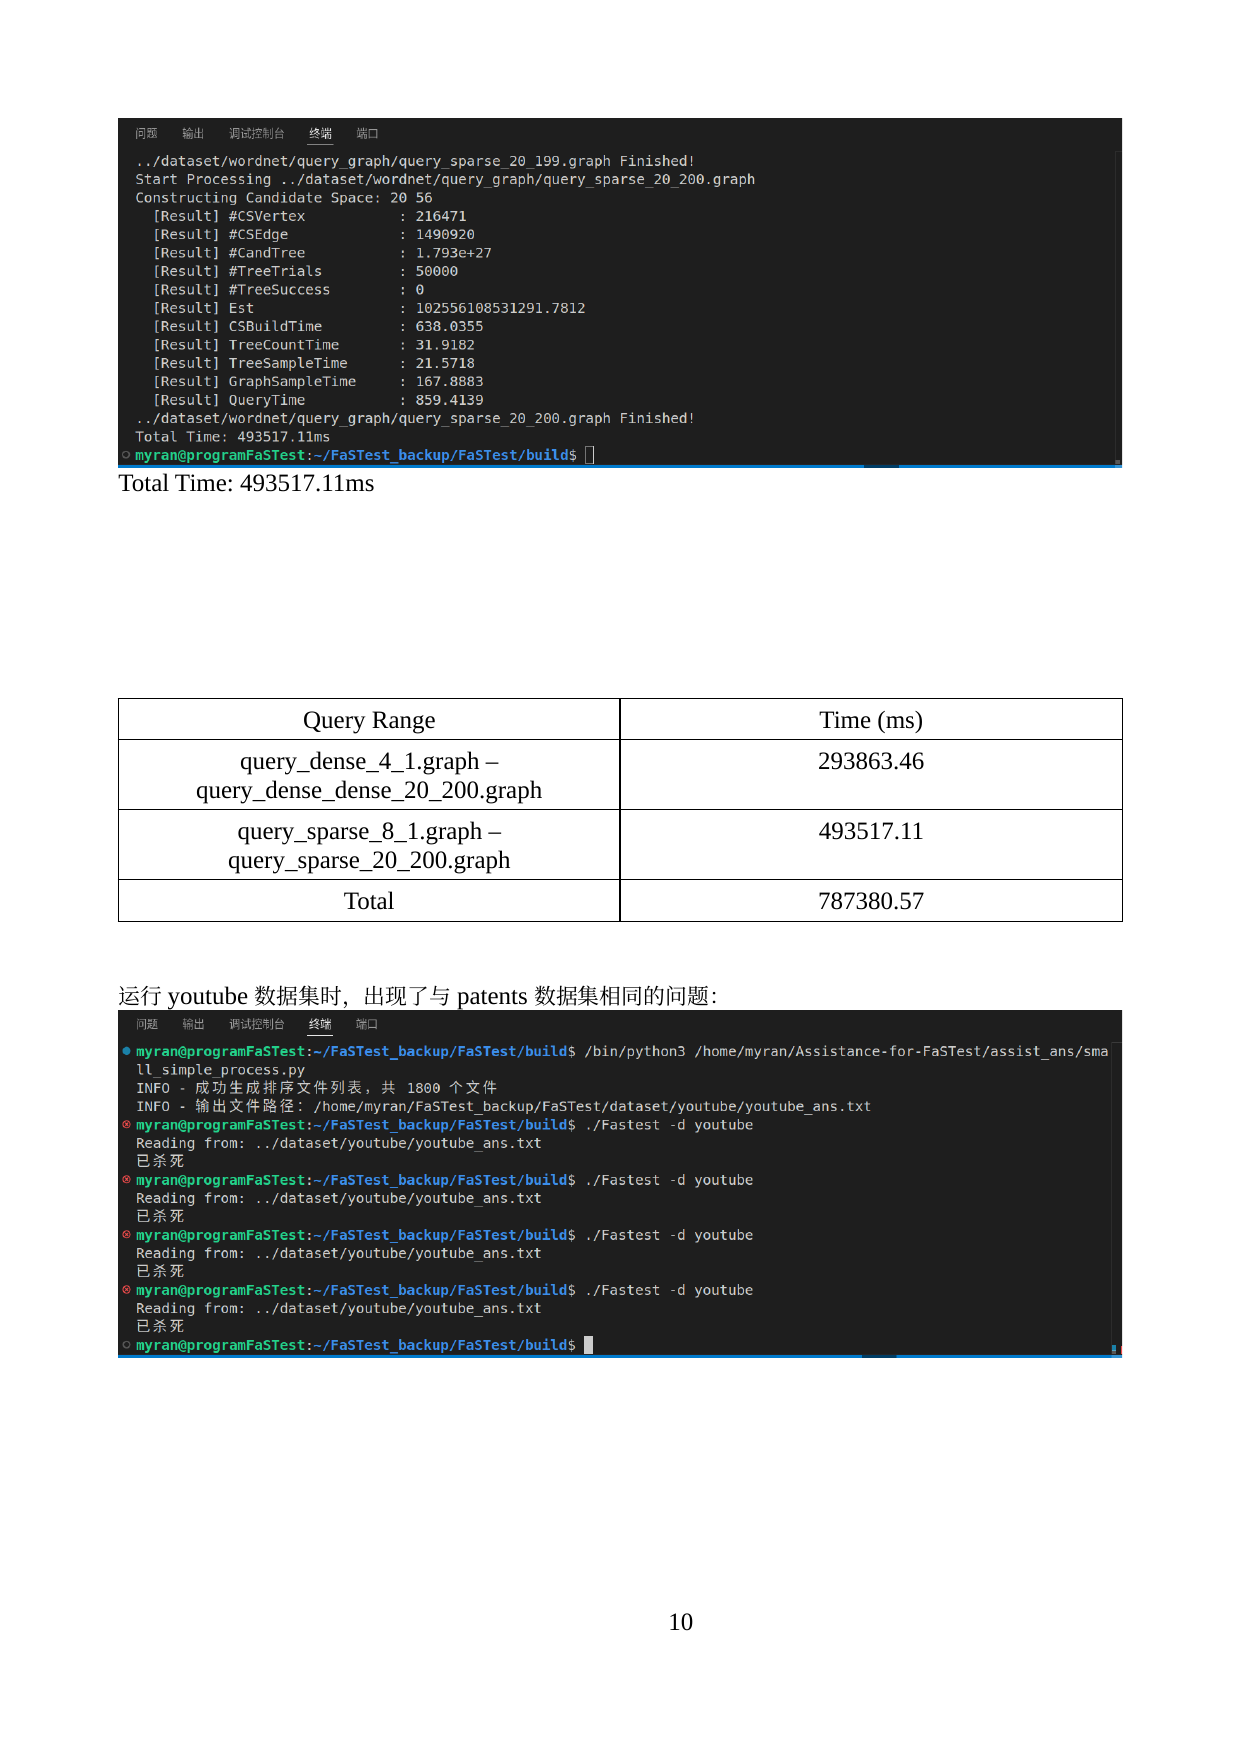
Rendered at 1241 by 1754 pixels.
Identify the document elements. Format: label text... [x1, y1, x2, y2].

table_header Time (ms) [621, 699, 1122, 739]
table_cell query_dense_4_1.graph – query_dense_dense_20_200.graph [119, 740, 619, 809]
table_cell 493517.11 [621, 810, 1122, 879]
table_cell query_sparse_8_1.graph – query_sparse_20_200.graph [119, 810, 619, 879]
picture [118, 1010, 1123, 1358]
text Total Time: 493517.11ms [118, 468, 1122, 497]
table_cell Total [119, 880, 619, 921]
table_cell 787380.57 [621, 880, 1122, 921]
text 运行 youtube 数据集时，出现了与 patents 数据集相同的问题： [118, 979, 1122, 1010]
picture [118, 118, 1123, 468]
table_cell 293863.46 [621, 740, 1122, 809]
table_header Query Range [119, 699, 619, 739]
